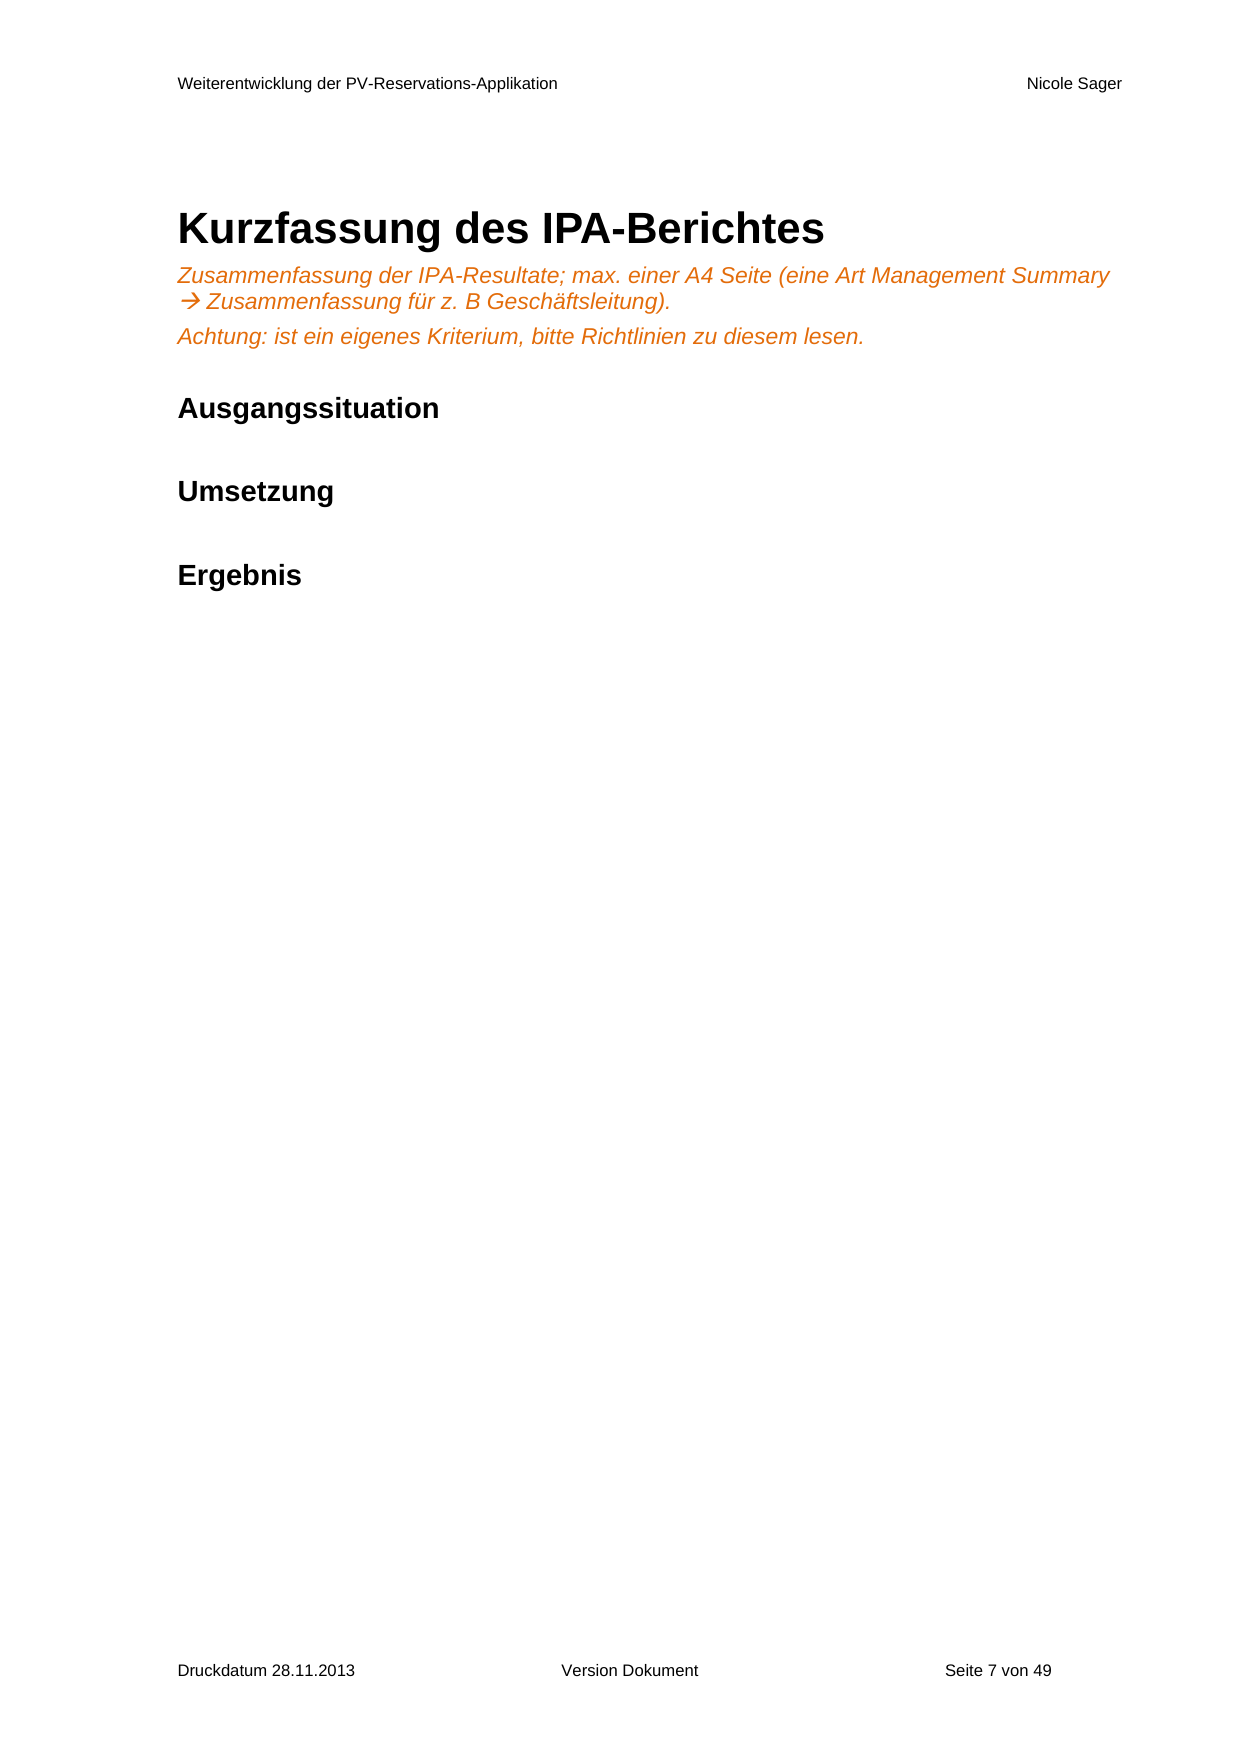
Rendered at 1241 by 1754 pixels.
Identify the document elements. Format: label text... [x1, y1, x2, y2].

text Kurzfassung des IPA-Berichtes [177, 203, 1122, 253]
text Umsetzung [177, 474, 1122, 508]
text Zusammenfassung der IPA-Resultate; max. einer A4 Seite (eine Art Management Summary  Zusammenfassung für z. B Geschäftsleitung). [177, 262, 1122, 314]
text Ergebnis [177, 558, 1122, 591]
text Ausgangssituation [177, 391, 1122, 424]
text Achtung: ist ein eigenes Kriterium, bitte Richtlinien zu diesem lesen. [177, 323, 1122, 349]
